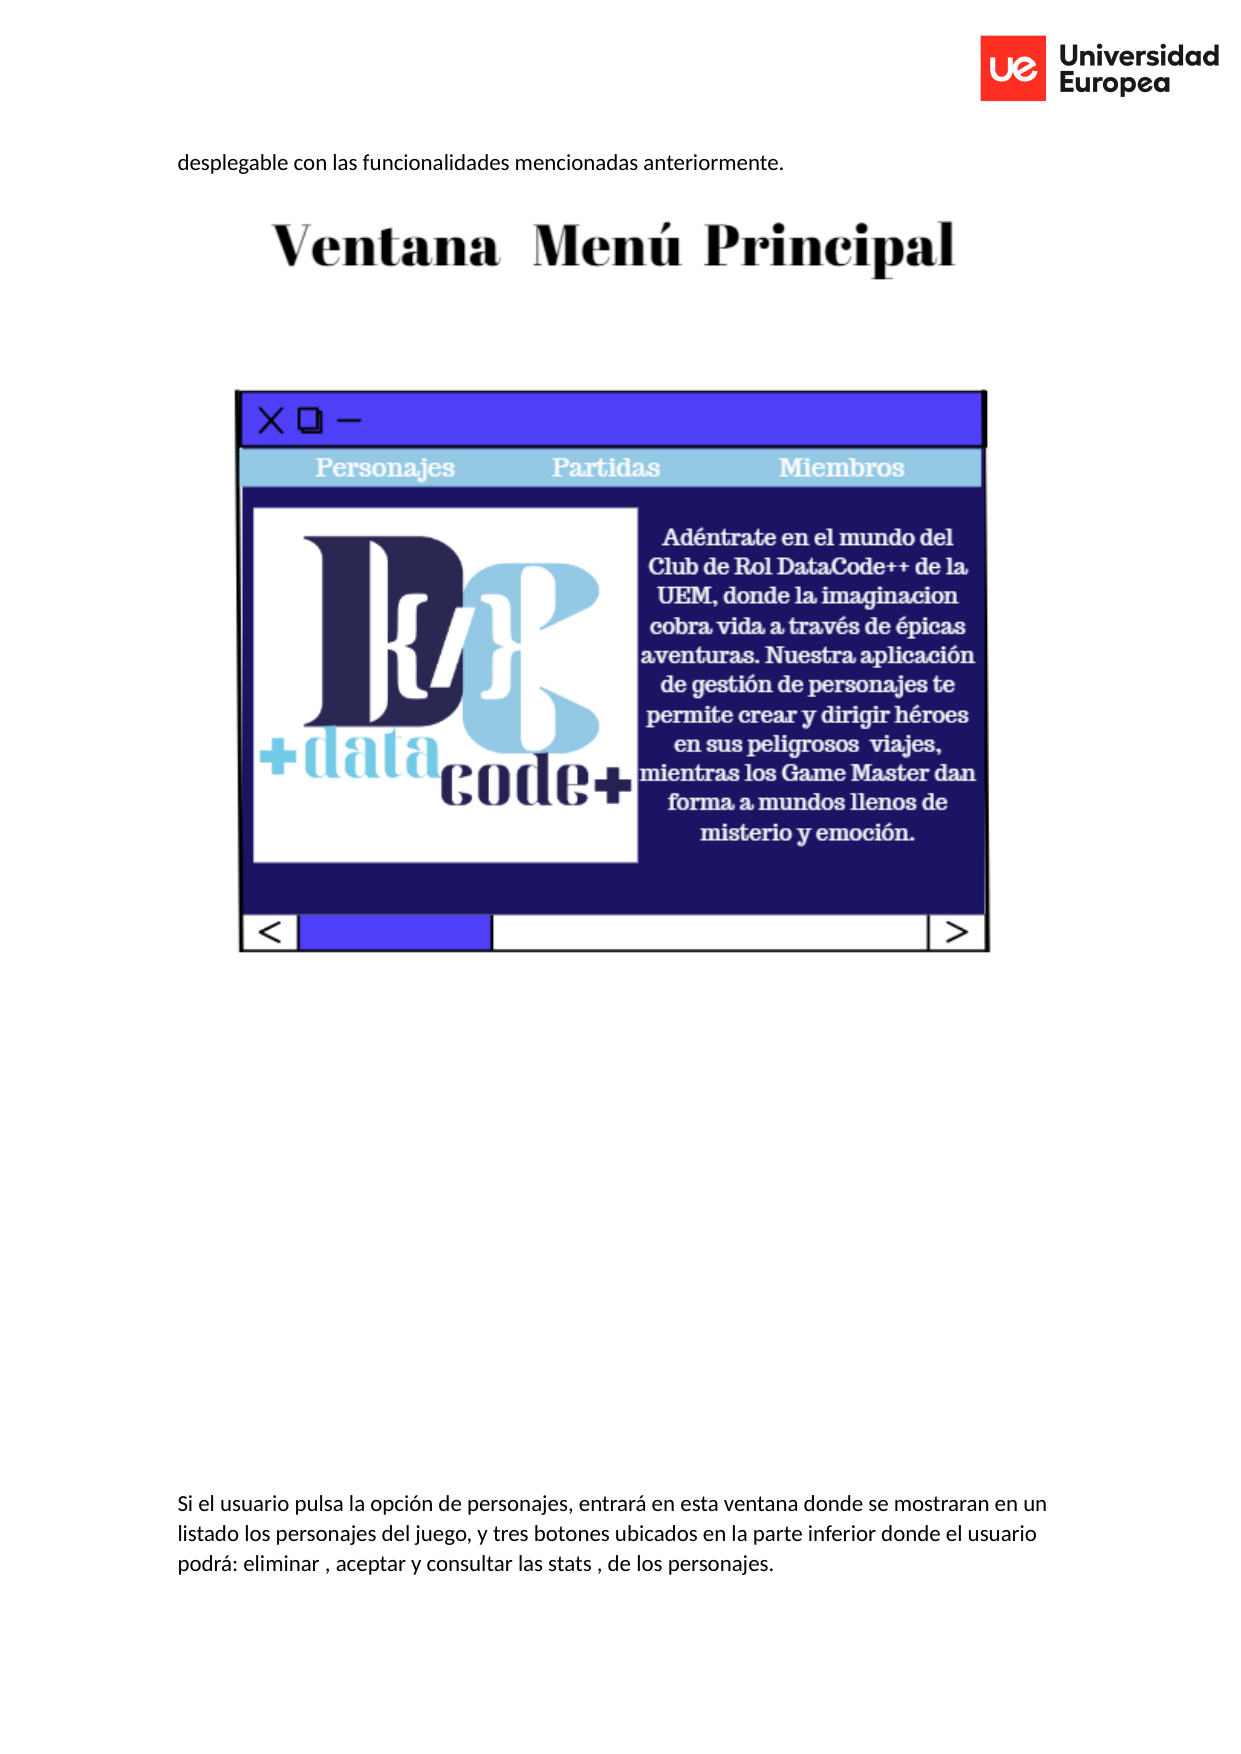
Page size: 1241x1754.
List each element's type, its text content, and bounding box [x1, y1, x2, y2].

text Si el usuario pulsa la opción de personajes, entrará en esta ventana donde se mostraran en un listado los personajes del juego, y tres botones ubicados en la parte inferior donde el usuario podrá: eliminar , aceptar y consultar las stats , de los personajes. [177, 1489, 1063, 1577]
text desplegable con las funcionalidades mencionadas anteriormente. [177, 148, 1063, 177]
